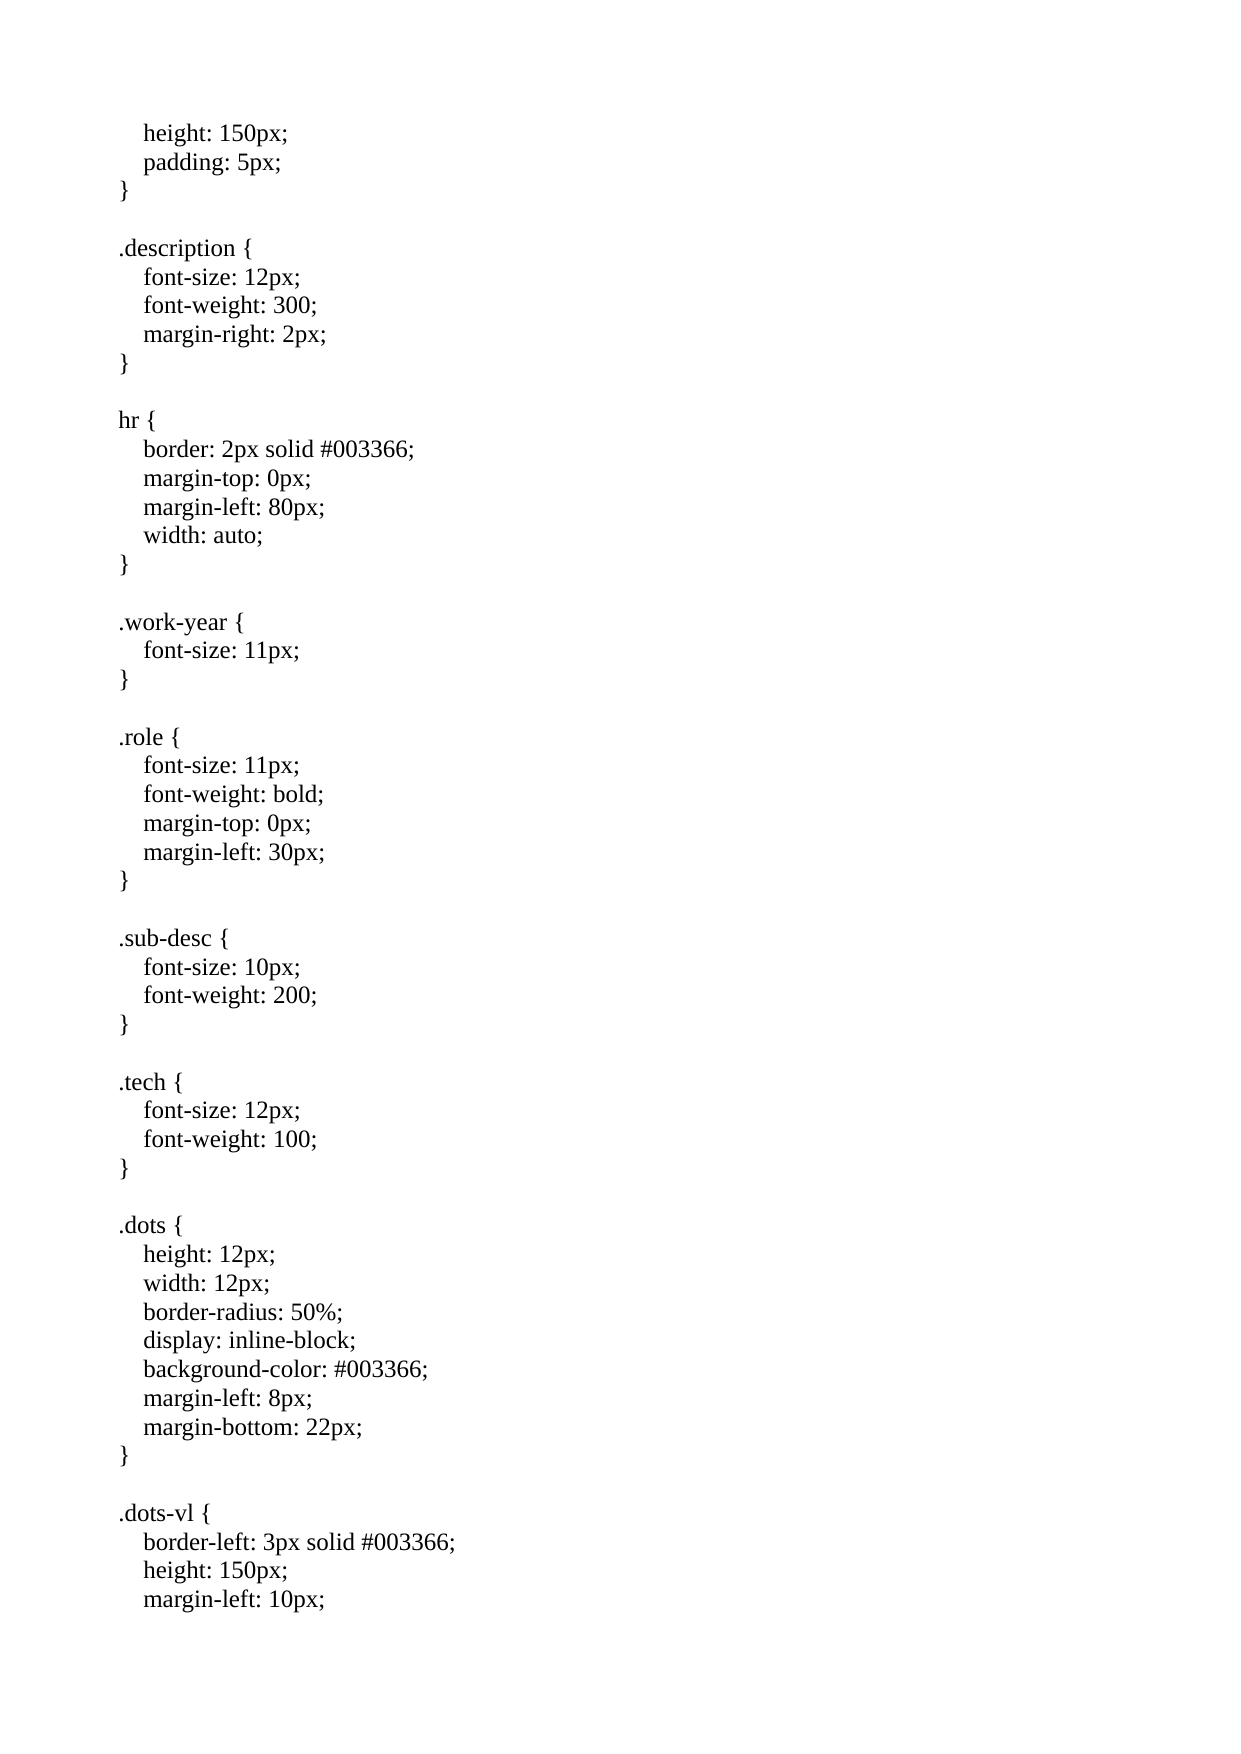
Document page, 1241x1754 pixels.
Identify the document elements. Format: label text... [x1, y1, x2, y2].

text } [118, 549, 1122, 578]
text hr { [118, 406, 1122, 434]
text font-weight: bold; [118, 779, 1122, 808]
text margin-right: 2px; [118, 319, 1122, 348]
text .dots { [118, 1211, 1122, 1239]
text font-size: 12px; [118, 262, 1122, 291]
text width: auto; [118, 521, 1122, 549]
text .sub-desc { [118, 923, 1122, 952]
text .work-year { [118, 607, 1122, 636]
text width: 12px; [118, 1268, 1122, 1297]
text margin-left: 8px; [118, 1383, 1122, 1412]
text } [118, 664, 1122, 693]
text } [118, 866, 1122, 894]
text display: inline-block; [118, 1326, 1122, 1354]
text margin-bottom: 22px; [118, 1412, 1122, 1441]
text } [118, 1441, 1122, 1469]
text font-size: 10px; [118, 952, 1122, 981]
text } [118, 176, 1122, 204]
text margin-left: 30px; [118, 837, 1122, 866]
text font-size: 11px; [118, 636, 1122, 664]
text .tech { [118, 1067, 1122, 1096]
text } [118, 348, 1122, 377]
text font-weight: 200; [118, 981, 1122, 1009]
text margin-top: 0px; [118, 808, 1122, 837]
text .role { [118, 722, 1122, 751]
text } [118, 1153, 1122, 1182]
text height: 150px; [118, 1556, 1122, 1584]
text height: 150px; [118, 118, 1122, 147]
text background-color: #003366; [118, 1354, 1122, 1383]
text border-left: 3px solid #003366; [118, 1527, 1122, 1556]
text border: 2px solid #003366; [118, 434, 1122, 463]
text } [118, 1009, 1122, 1038]
text .dots-vl { [118, 1498, 1122, 1527]
text font-size: 11px; [118, 751, 1122, 779]
text padding: 5px; [118, 147, 1122, 176]
text font-weight: 100; [118, 1124, 1122, 1153]
text margin-left: 10px; [118, 1584, 1122, 1613]
text .description { [118, 233, 1122, 262]
text margin-left: 80px; [118, 492, 1122, 521]
text font-weight: 300; [118, 291, 1122, 319]
text margin-top: 0px; [118, 463, 1122, 492]
text height: 12px; [118, 1239, 1122, 1268]
text font-size: 12px; [118, 1096, 1122, 1124]
text border-radius: 50%; [118, 1297, 1122, 1326]
